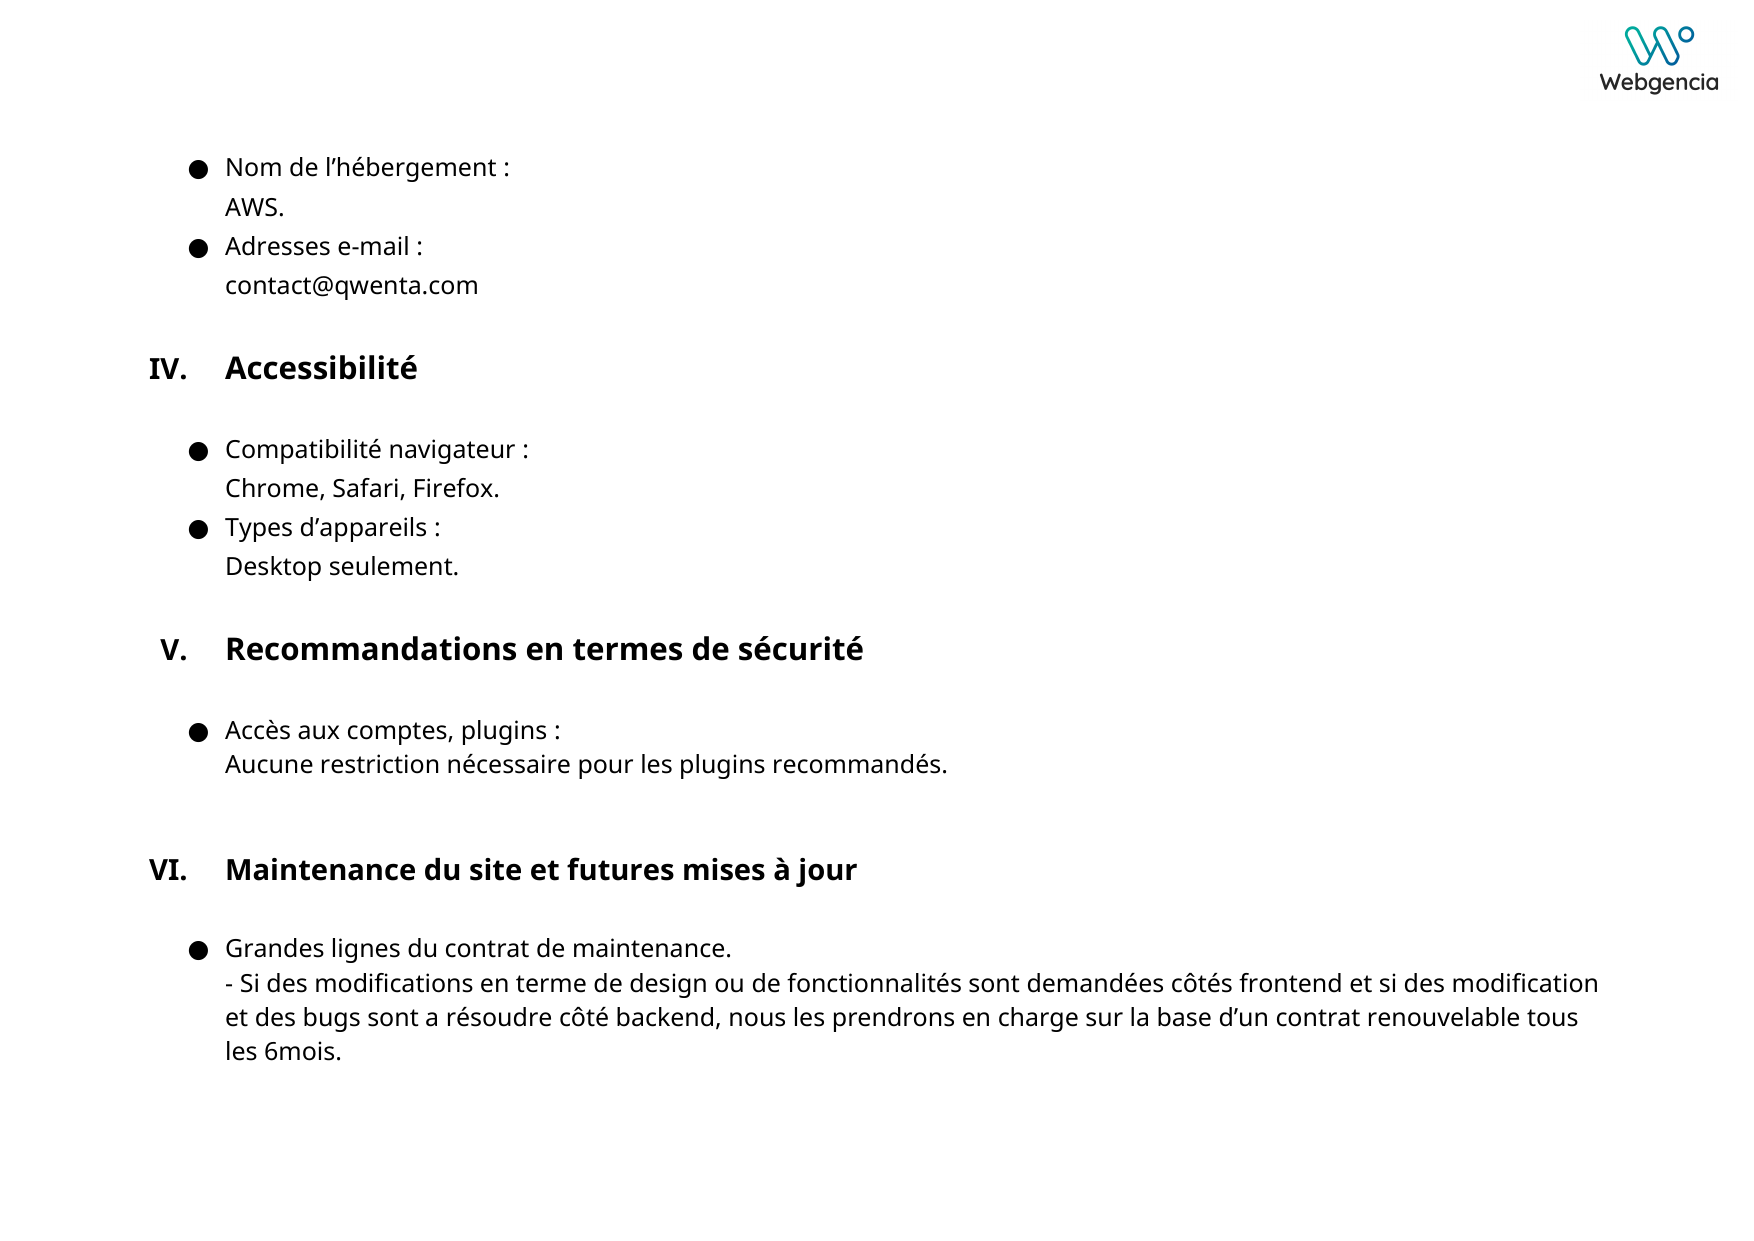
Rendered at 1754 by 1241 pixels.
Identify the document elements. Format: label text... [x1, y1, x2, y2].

subtitle Accessibilité [187, 346, 1604, 432]
subtitle Maintenance du site et futures mises à jour [187, 849, 1604, 931]
list Nom de l’hébergement : [187, 150, 1604, 184]
list Desktop seulement. [187, 549, 1604, 622]
list Aucune restriction nécessaire pour les plugins recommandés. [187, 747, 1604, 815]
picture [1580, 20, 1739, 101]
list Chrome, Safari, Firefox. [187, 471, 1604, 505]
subtitle Recommandations en termes de sécurité [187, 627, 1604, 713]
list Adresses e-mail : contact@qwenta.com [187, 228, 1604, 302]
list - Si des modifications en terme de design ou de fonctionnalités sont demandées côtés frontend et si des modification et des bugs sont a résoudre côté backend, nous les prendrons en charge sur la base d’un contrat renouvelable tous les 6mois. [187, 965, 1604, 1067]
list AWS. [187, 189, 1604, 223]
list Grandes lignes du contrat de maintenance. [187, 931, 1604, 965]
list Types d’appareils : [187, 510, 1604, 544]
list Compatibilité navigateur : [187, 432, 1604, 466]
list Accès aux comptes, plugins : [187, 713, 1604, 747]
